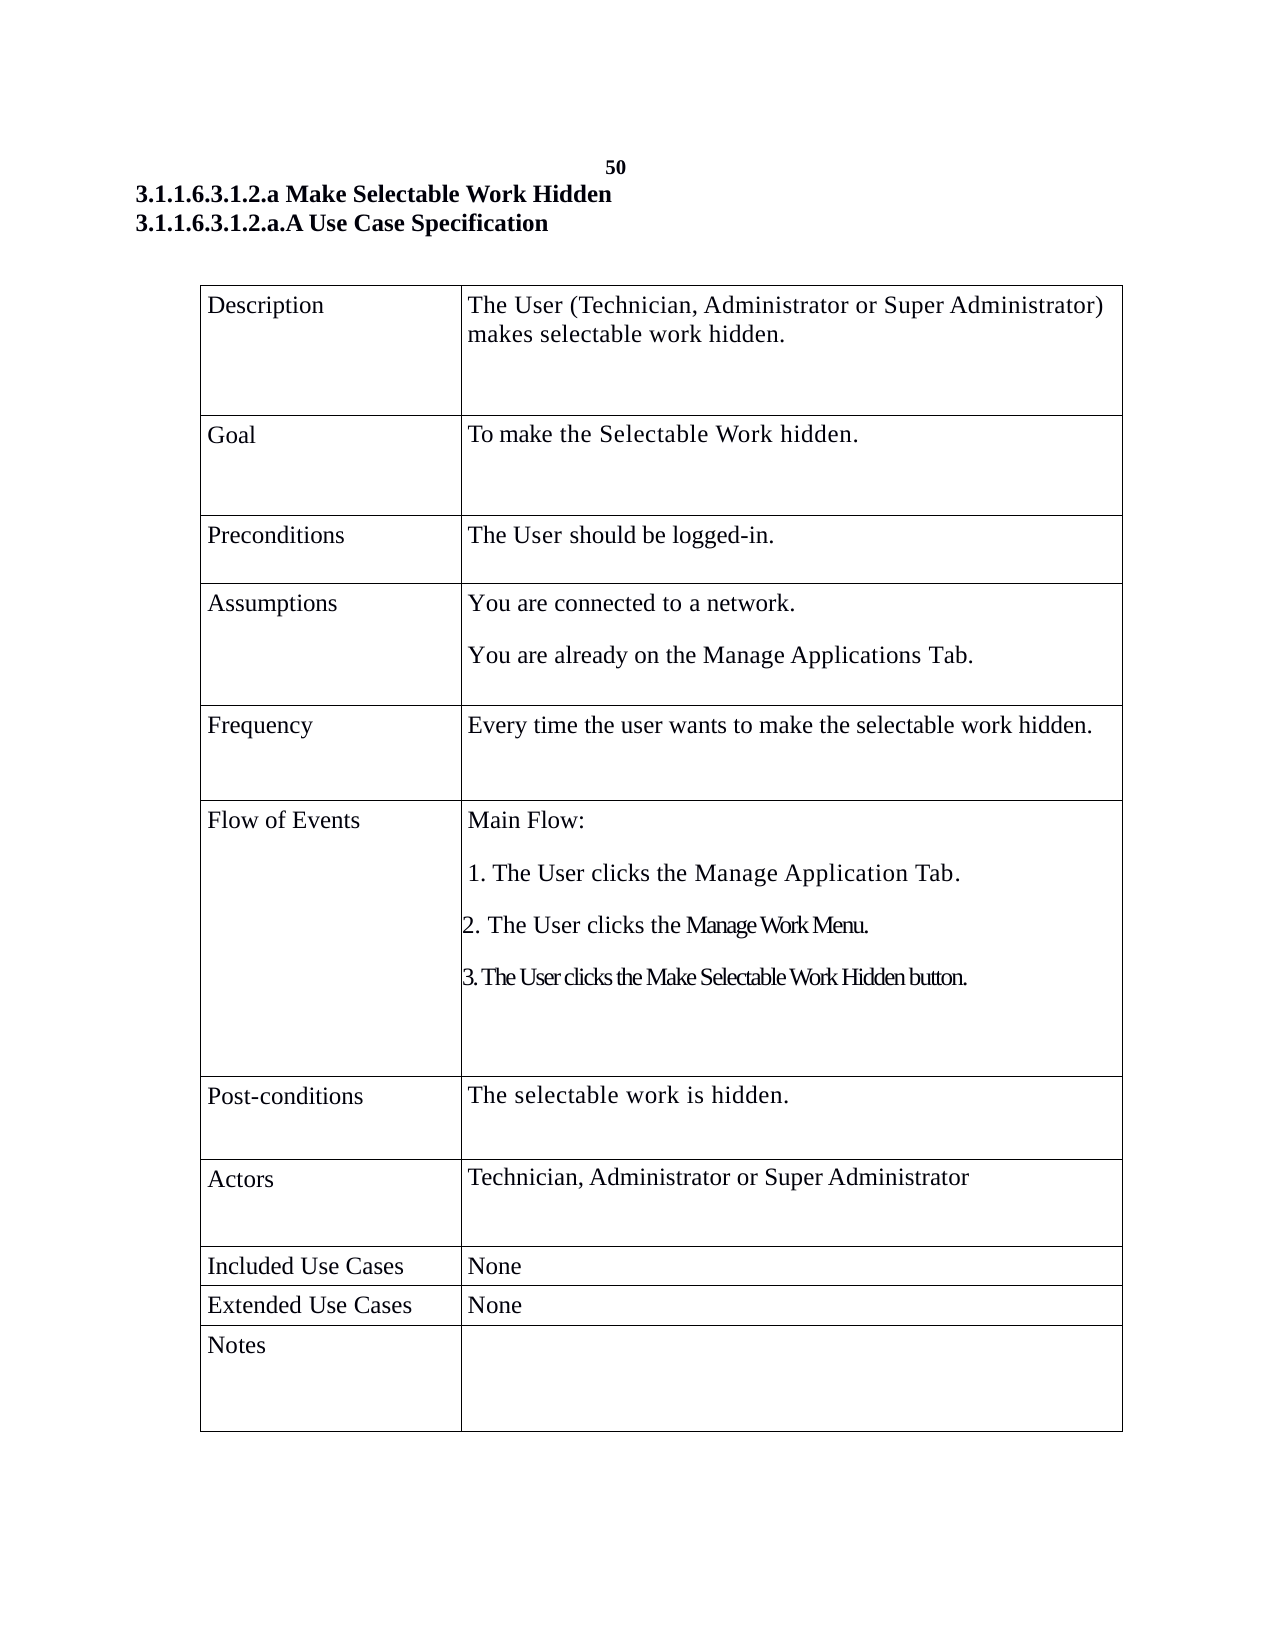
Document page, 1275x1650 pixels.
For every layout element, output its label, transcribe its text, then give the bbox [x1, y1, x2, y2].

table_cell Extended Use Cases [201, 1286, 461, 1325]
table_cell To make the Selectable Work hidden. [462, 416, 1122, 515]
table_cell The selectable work is hidden. [462, 1077, 1122, 1159]
table_cell None [462, 1286, 1122, 1325]
table_cell Goal [201, 416, 461, 515]
text 50 [135, 155, 1096, 179]
text 3.1.1.6.3.1.2.a.A Use Case Specification [135, 208, 1096, 237]
table_cell Post-conditions [201, 1077, 461, 1159]
table_cell [462, 1326, 1122, 1431]
table_header The User (Technician, Administrator or Super Administrator) makes selectable work hidden. [462, 286, 1122, 415]
table_cell Actors [201, 1160, 461, 1246]
table_cell Assumptions [201, 584, 461, 705]
table_cell Included Use Cases [201, 1247, 461, 1285]
table_cell Technician, Administrator or Super Administrator [462, 1160, 1122, 1246]
text 3.1.1.6.3.1.2.a Make Selectable Work Hidden [135, 179, 1096, 208]
table_cell Flow of Events [201, 801, 461, 1076]
table_cell Preconditions [201, 516, 461, 583]
table_cell Frequency [201, 706, 461, 800]
table_cell You are connected to a network. You are already on the Manage Applications Tab. [462, 584, 1122, 705]
table_cell The User should be logged-in. [462, 516, 1122, 583]
table_cell Every time the user wants to make the selectable work hidden. [462, 706, 1122, 800]
table_cell Notes [201, 1326, 461, 1431]
table_cell Main Flow: 1. The User clicks the Manage Application Tab. 2. The User clicks the Manage Work Menu. 3. The User clicks the Make Selectable Work Hidden button. [462, 801, 1122, 1076]
table_header Description [201, 286, 461, 415]
table_cell None [462, 1247, 1122, 1285]
